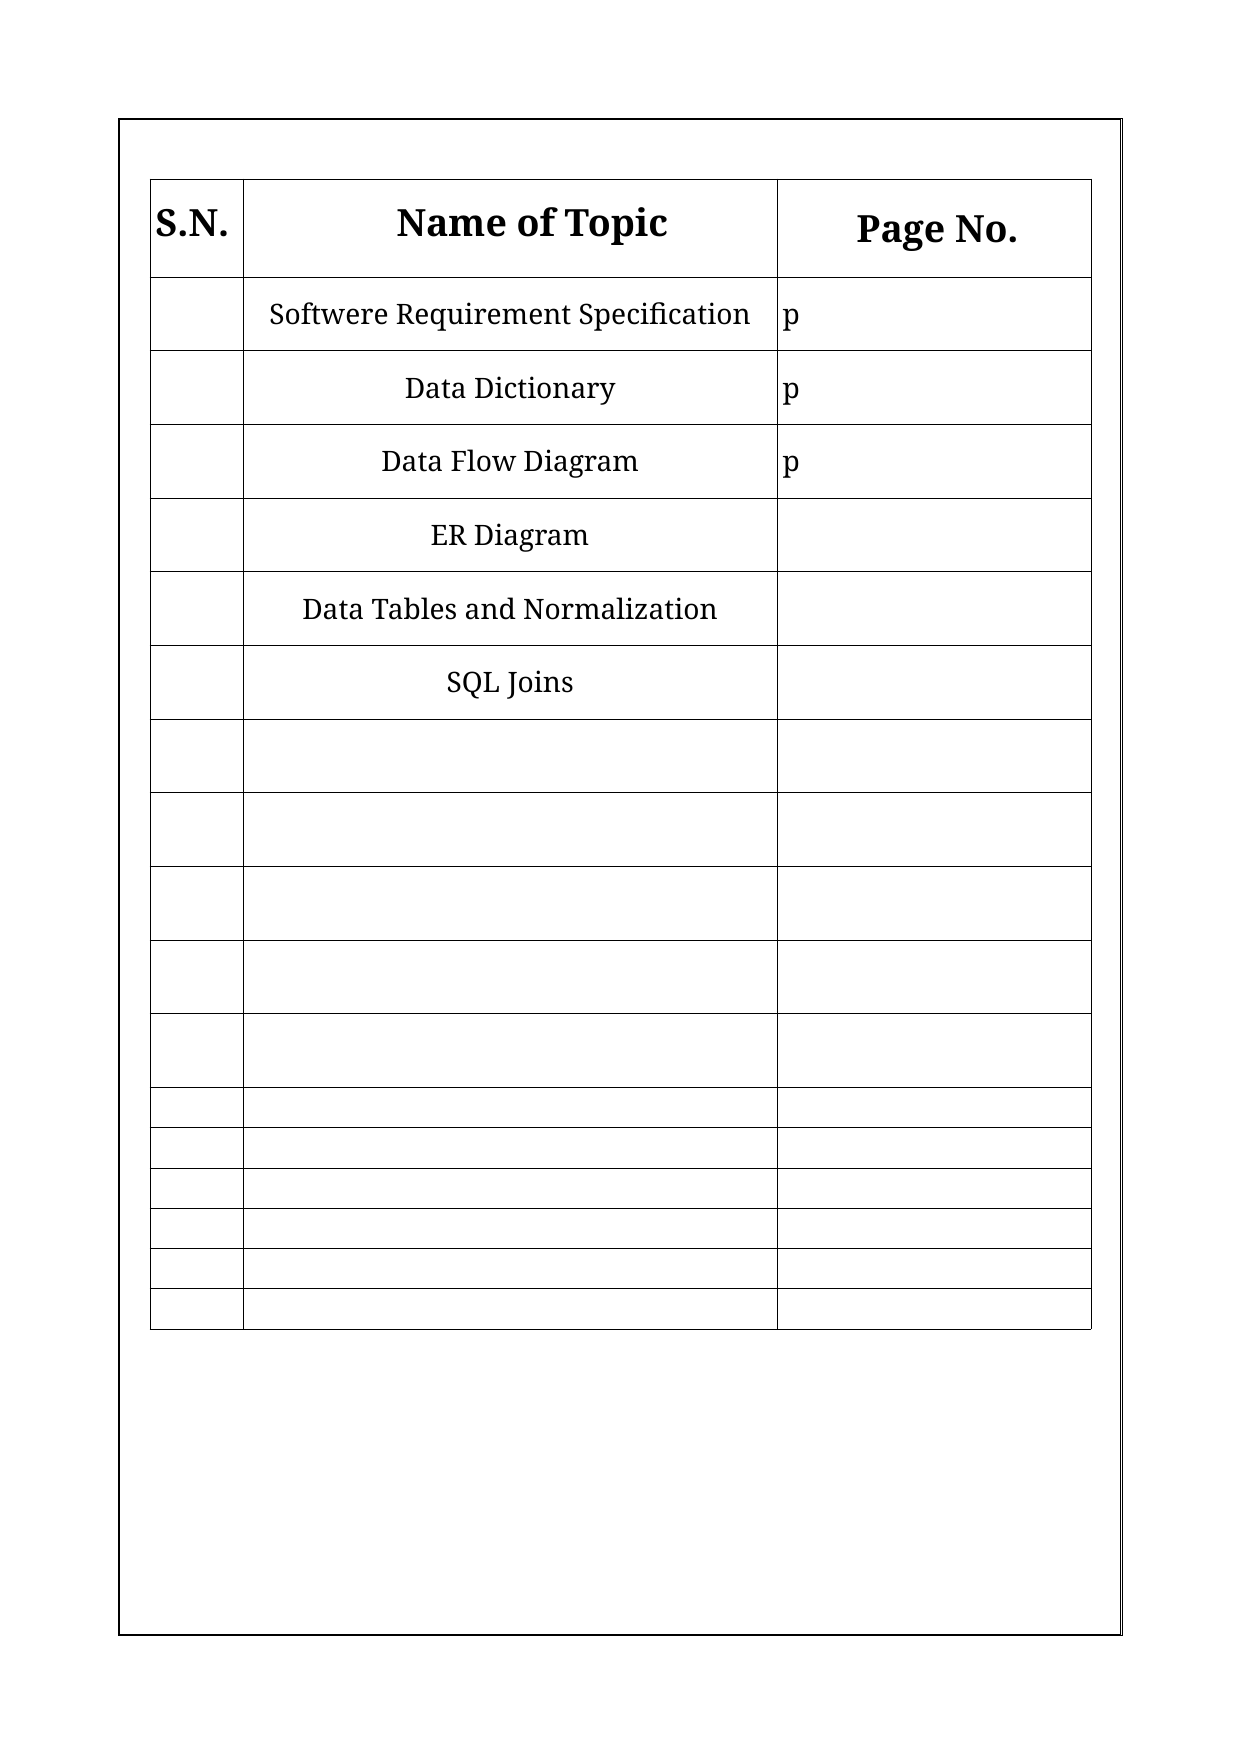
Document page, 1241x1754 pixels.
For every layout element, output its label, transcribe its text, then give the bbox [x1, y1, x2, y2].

table_cell [151, 499, 243, 571]
table_header Name of Topic [244, 180, 777, 277]
table_cell SQL Joins [244, 646, 777, 718]
table_cell [778, 1128, 1091, 1167]
table_cell [244, 720, 777, 792]
table_cell [151, 278, 243, 350]
table_cell [778, 646, 1091, 718]
table_cell [778, 1169, 1091, 1208]
table_cell Data Tables and Normalization [244, 572, 777, 645]
table_cell [244, 1014, 777, 1087]
table_cell [151, 1209, 243, 1248]
table_cell [778, 941, 1091, 1013]
table_cell [244, 1088, 777, 1127]
table_cell [151, 1289, 243, 1329]
table_cell [778, 572, 1091, 645]
table_cell [778, 1088, 1091, 1127]
table_cell [778, 1014, 1091, 1087]
table_cell p [778, 425, 1091, 498]
table_cell [244, 1249, 777, 1288]
table_cell [151, 1088, 243, 1127]
table_cell [244, 1209, 777, 1248]
table_cell [151, 793, 243, 866]
table_cell [151, 1014, 243, 1087]
table_cell [244, 793, 777, 866]
table_cell [778, 1289, 1091, 1329]
table_cell [151, 572, 243, 645]
table_cell [151, 720, 243, 792]
table_cell [151, 646, 243, 718]
table_cell p [778, 278, 1091, 350]
table_cell [778, 793, 1091, 866]
table_cell [244, 867, 777, 939]
table_cell [244, 941, 777, 1013]
table_cell [244, 1169, 777, 1208]
table_cell [244, 1128, 777, 1167]
table_cell [151, 351, 243, 424]
table_cell [778, 1249, 1091, 1288]
table_cell [778, 1209, 1091, 1248]
table_cell ER Diagram [244, 499, 777, 571]
table_cell [151, 867, 243, 939]
table_cell p [778, 351, 1091, 424]
table_header Page No. [778, 180, 1091, 277]
table_cell Data Dictionary [244, 351, 777, 424]
table_cell [778, 720, 1091, 792]
table_cell Softwere Requirement Specification [244, 278, 777, 350]
table_cell [244, 1289, 777, 1329]
table_cell [778, 867, 1091, 939]
table_cell [151, 1169, 243, 1208]
table_cell [151, 1128, 243, 1167]
table_cell [151, 425, 243, 498]
table_cell [151, 1249, 243, 1288]
table_cell Data Flow Diagram [244, 425, 777, 498]
table_cell [778, 499, 1091, 571]
table_header S.N. [151, 180, 243, 277]
table_cell [151, 941, 243, 1013]
